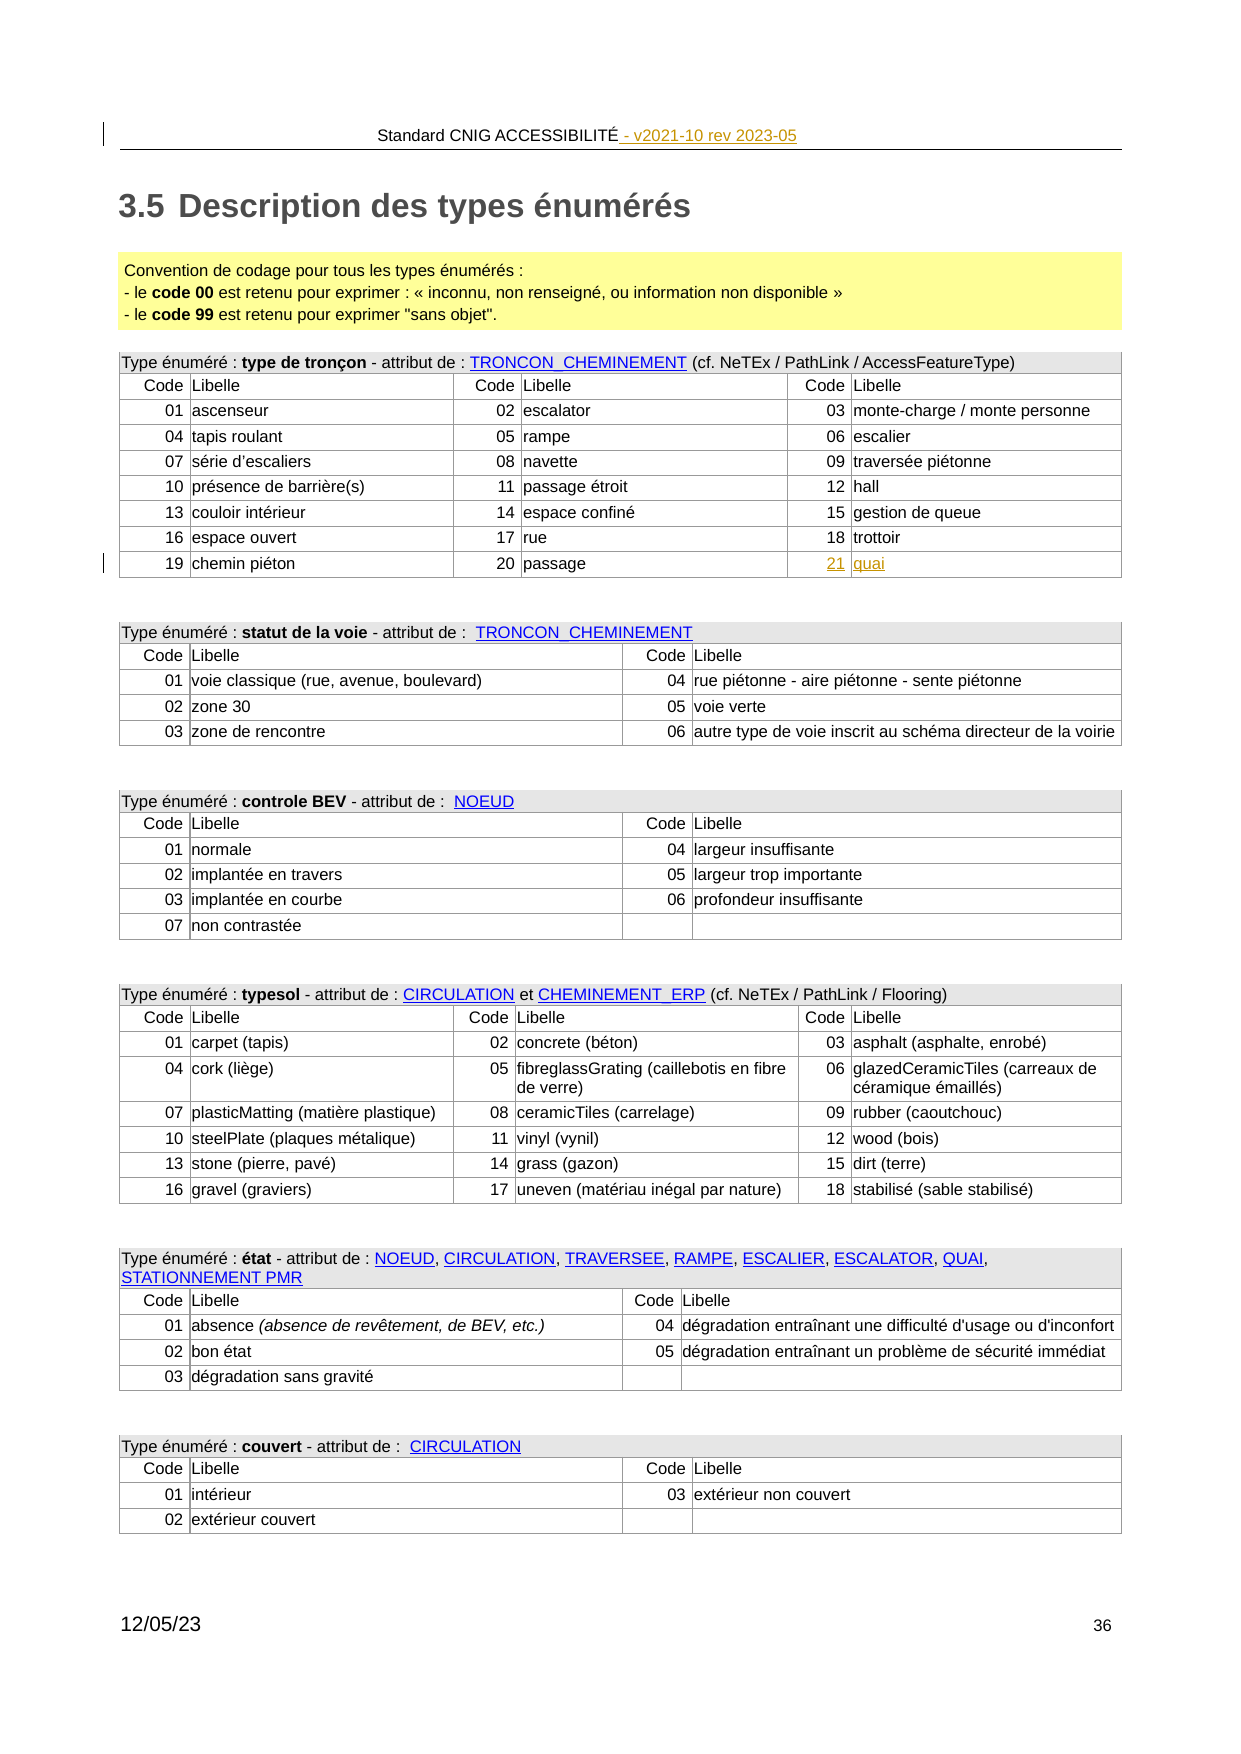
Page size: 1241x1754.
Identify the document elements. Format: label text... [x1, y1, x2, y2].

table_cell 02 [120, 1340, 189, 1364]
table_cell [693, 1509, 1121, 1533]
table_cell série d’escaliers [191, 451, 453, 475]
table_cell largeur trop importante [693, 864, 1121, 888]
table_cell [693, 914, 1121, 939]
table_cell Libelle [852, 374, 1121, 399]
table_cell espace confiné [522, 501, 787, 526]
table_cell dégradation entraînant un problème de sécurité immédiat [682, 1340, 1121, 1364]
table_cell stabilisé (sable stabilisé) [852, 1178, 1121, 1202]
table_cell 04 [623, 670, 692, 694]
table_cell dirt (terre) [852, 1153, 1121, 1177]
table_cell 21 [788, 552, 851, 577]
table_cell 01 [120, 400, 190, 424]
table_cell 02 [120, 695, 189, 719]
table_cell fibreglassGrating (caillebotis en fibre de verre) [516, 1057, 798, 1101]
table_cell implantée en travers [191, 864, 622, 888]
table_cell 03 [120, 1366, 189, 1390]
table_cell 04 [623, 1315, 681, 1339]
table_cell 10 [120, 476, 190, 500]
table_cell 06 [623, 889, 692, 913]
table_cell 15 [788, 501, 851, 526]
table_cell 12 [799, 1127, 851, 1152]
table_cell dégradation entraînant une difficulté d'usage ou d'inconfort [682, 1315, 1121, 1339]
table_cell 06 [623, 721, 692, 745]
table_cell Libelle [522, 374, 787, 399]
table_cell Code [623, 644, 692, 669]
table_cell extérieur couvert [191, 1509, 622, 1533]
table_cell vinyl (vynil) [516, 1127, 798, 1152]
table_cell 08 [454, 451, 521, 475]
table_cell couloir intérieur [191, 501, 453, 526]
table_cell grass (gazon) [516, 1153, 798, 1177]
table_cell 17 [454, 1178, 515, 1202]
table_cell Code [623, 813, 692, 837]
table_cell 11 [454, 476, 521, 500]
table_cell 05 [454, 425, 521, 449]
table_cell 07 [120, 451, 190, 475]
table_cell espace ouvert [191, 527, 453, 551]
table_header Type énuméré : typesol - attribut de : CIRCULATION et CHEMINEMENT_ERP (cf. NeTEx / PathLink / Flooring) [120, 984, 1121, 1005]
table_cell 18 [799, 1178, 851, 1202]
table_cell uneven (matériau inégal par nature) [516, 1178, 798, 1202]
table_cell rue [522, 527, 787, 551]
table_cell rampe [522, 425, 787, 449]
table_cell passage étroit [522, 476, 787, 500]
table_cell non contrastée [191, 914, 622, 939]
table_cell 01 [120, 1315, 189, 1339]
table_cell absence (absence de revêtement, de BEV, etc.) [191, 1315, 622, 1339]
table_header Type énuméré : état - attribut de : NOEUD, CIRCULATION, TRAVERSEE, RAMPE, ESCALIER, ESCALATOR, QUAI, STATIONNEMENT PMR [120, 1248, 1121, 1288]
table_cell 12 [788, 476, 851, 500]
table_cell zone 30 [191, 695, 622, 719]
table_cell 20 [454, 552, 521, 577]
table_cell 05 [623, 864, 692, 888]
table_cell extérieur non couvert [693, 1483, 1121, 1507]
table_cell 02 [120, 1509, 189, 1533]
table_cell gravel (graviers) [191, 1178, 453, 1202]
table_cell glazedCeramicTiles (carreaux de céramique émaillés) [852, 1057, 1121, 1101]
table_cell 06 [799, 1057, 851, 1101]
table_cell 02 [454, 1032, 515, 1056]
table_cell Code [623, 1458, 692, 1482]
table_cell [623, 1366, 681, 1390]
table_cell 04 [120, 425, 190, 449]
table_cell 01 [120, 1032, 190, 1056]
table_cell Code [120, 1289, 189, 1314]
table_cell bon état [191, 1340, 622, 1364]
table_cell 16 [120, 1178, 190, 1202]
table_cell présence de barrière(s) [191, 476, 453, 500]
table_cell Code [454, 374, 521, 399]
table_cell Libelle [516, 1006, 798, 1031]
table_cell 01 [120, 670, 189, 694]
table_cell escalator [522, 400, 787, 424]
table_header Type énuméré : type de tronçon - attribut de : TRONCON_CHEMINEMENT (cf. NeTEx / PathLink / AccessFeatureType) [120, 352, 1121, 373]
table_cell concrete (béton) [516, 1032, 798, 1056]
table_cell Code [120, 813, 189, 837]
table_cell Code [120, 374, 190, 399]
table_cell 15 [799, 1153, 851, 1177]
table_cell 05 [623, 1340, 681, 1364]
table_cell gestion de queue [852, 501, 1121, 526]
table_cell 08 [454, 1102, 515, 1126]
table_cell Libelle [191, 374, 453, 399]
table_cell 01 [120, 1483, 189, 1507]
table_cell 03 [623, 1483, 692, 1507]
table_header Type énuméré : couvert - attribut de : CIRCULATION [120, 1435, 1121, 1457]
table_cell [623, 1509, 692, 1533]
table_cell Libelle [191, 1289, 622, 1314]
table_cell 03 [120, 889, 189, 913]
table_cell 07 [120, 1102, 190, 1126]
table_cell Libelle [191, 813, 622, 837]
table_cell carpet (tapis) [191, 1032, 453, 1056]
table_cell quai [852, 552, 1121, 577]
table_cell wood (bois) [852, 1127, 1121, 1152]
table_cell intérieur [191, 1483, 622, 1507]
table_cell passage [522, 552, 787, 577]
table_cell 18 [788, 527, 851, 551]
table_cell normale [191, 838, 622, 862]
table_cell steelPlate (plaques métalique) [191, 1127, 453, 1152]
table_cell 14 [454, 1153, 515, 1177]
table_cell Libelle [191, 1458, 622, 1482]
table_cell 03 [788, 400, 851, 424]
table_cell asphalt (asphalte, enrobé) [852, 1032, 1121, 1056]
table_cell 16 [120, 527, 190, 551]
table_cell Libelle [693, 813, 1121, 837]
table_header Type énuméré : controle BEV - attribut de : NOEUD [120, 790, 1121, 812]
table_cell 04 [623, 838, 692, 862]
table_header Convention de codage pour tous les types énumérés : - le code 00 est retenu pour exprimer : « inconnu, non renseigné, ou information non disponible » - le code 99 est retenu pour exprimer "sans objet". [118, 252, 1122, 330]
table_cell 05 [454, 1057, 515, 1101]
table_cell voie classique (rue, avenue, boulevard) [191, 670, 622, 694]
table_cell 05 [623, 695, 692, 719]
table_cell 09 [799, 1102, 851, 1126]
table_cell Code [454, 1006, 515, 1031]
table_cell 19 [120, 552, 190, 577]
table_cell profondeur insuffisante [693, 889, 1121, 913]
table_cell tapis roulant [191, 425, 453, 449]
table_cell implantée en courbe [191, 889, 622, 913]
table_cell Code [788, 374, 851, 399]
table_cell stone (pierre, pavé) [191, 1153, 453, 1177]
table_cell ceramicTiles (carrelage) [516, 1102, 798, 1126]
table_cell 03 [799, 1032, 851, 1056]
table_cell rue piétonne - aire piétonne - sente piétonne [693, 670, 1121, 694]
table_cell Libelle [852, 1006, 1121, 1031]
table_cell 09 [788, 451, 851, 475]
table_cell zone de rencontre [191, 721, 622, 745]
table_cell autre type de voie inscrit au schéma directeur de la voirie [693, 721, 1121, 745]
table_cell Libelle [191, 644, 622, 669]
table_cell 11 [454, 1127, 515, 1152]
table_cell Code [799, 1006, 851, 1031]
table_cell 13 [120, 1153, 190, 1177]
table_cell Code [120, 644, 189, 669]
table_cell navette [522, 451, 787, 475]
table_cell rubber (caoutchouc) [852, 1102, 1121, 1126]
table_cell 13 [120, 501, 190, 526]
table_cell 01 [120, 838, 189, 862]
table_cell Libelle [693, 644, 1121, 669]
table_cell escalier [852, 425, 1121, 449]
table_cell Code [120, 1458, 189, 1482]
table_header Type énuméré : statut de la voie - attribut de : TRONCON_CHEMINEMENT [120, 622, 1121, 643]
table_cell 02 [454, 400, 521, 424]
table_cell Libelle [191, 1006, 453, 1031]
table_cell [682, 1366, 1121, 1390]
table_cell chemin piéton [191, 552, 453, 577]
table_cell 07 [120, 914, 189, 939]
table_cell traversée piétonne [852, 451, 1121, 475]
table_cell 03 [120, 721, 189, 745]
table_cell 10 [120, 1127, 190, 1152]
table_cell Libelle [682, 1289, 1121, 1314]
table_cell largeur insuffisante [693, 838, 1121, 862]
table_cell hall [852, 476, 1121, 500]
table_cell 06 [788, 425, 851, 449]
table_cell [623, 914, 692, 939]
table_cell Code [120, 1006, 190, 1031]
subtitle Description des types énumérés [118, 186, 1122, 224]
table_cell 14 [454, 501, 521, 526]
table_cell dégradation sans gravité [191, 1366, 622, 1390]
table_cell trottoir [852, 527, 1121, 551]
table_cell cork (liège) [191, 1057, 453, 1101]
table_cell voie verte [693, 695, 1121, 719]
table_cell 04 [120, 1057, 190, 1101]
table_cell ascenseur [191, 400, 453, 424]
table_cell 17 [454, 527, 521, 551]
table_cell 02 [120, 864, 189, 888]
table_cell Libelle [693, 1458, 1121, 1482]
table_cell plasticMatting (matière plastique) [191, 1102, 453, 1126]
table_cell Code [623, 1289, 681, 1314]
table_cell monte-charge / monte personne [852, 400, 1121, 424]
